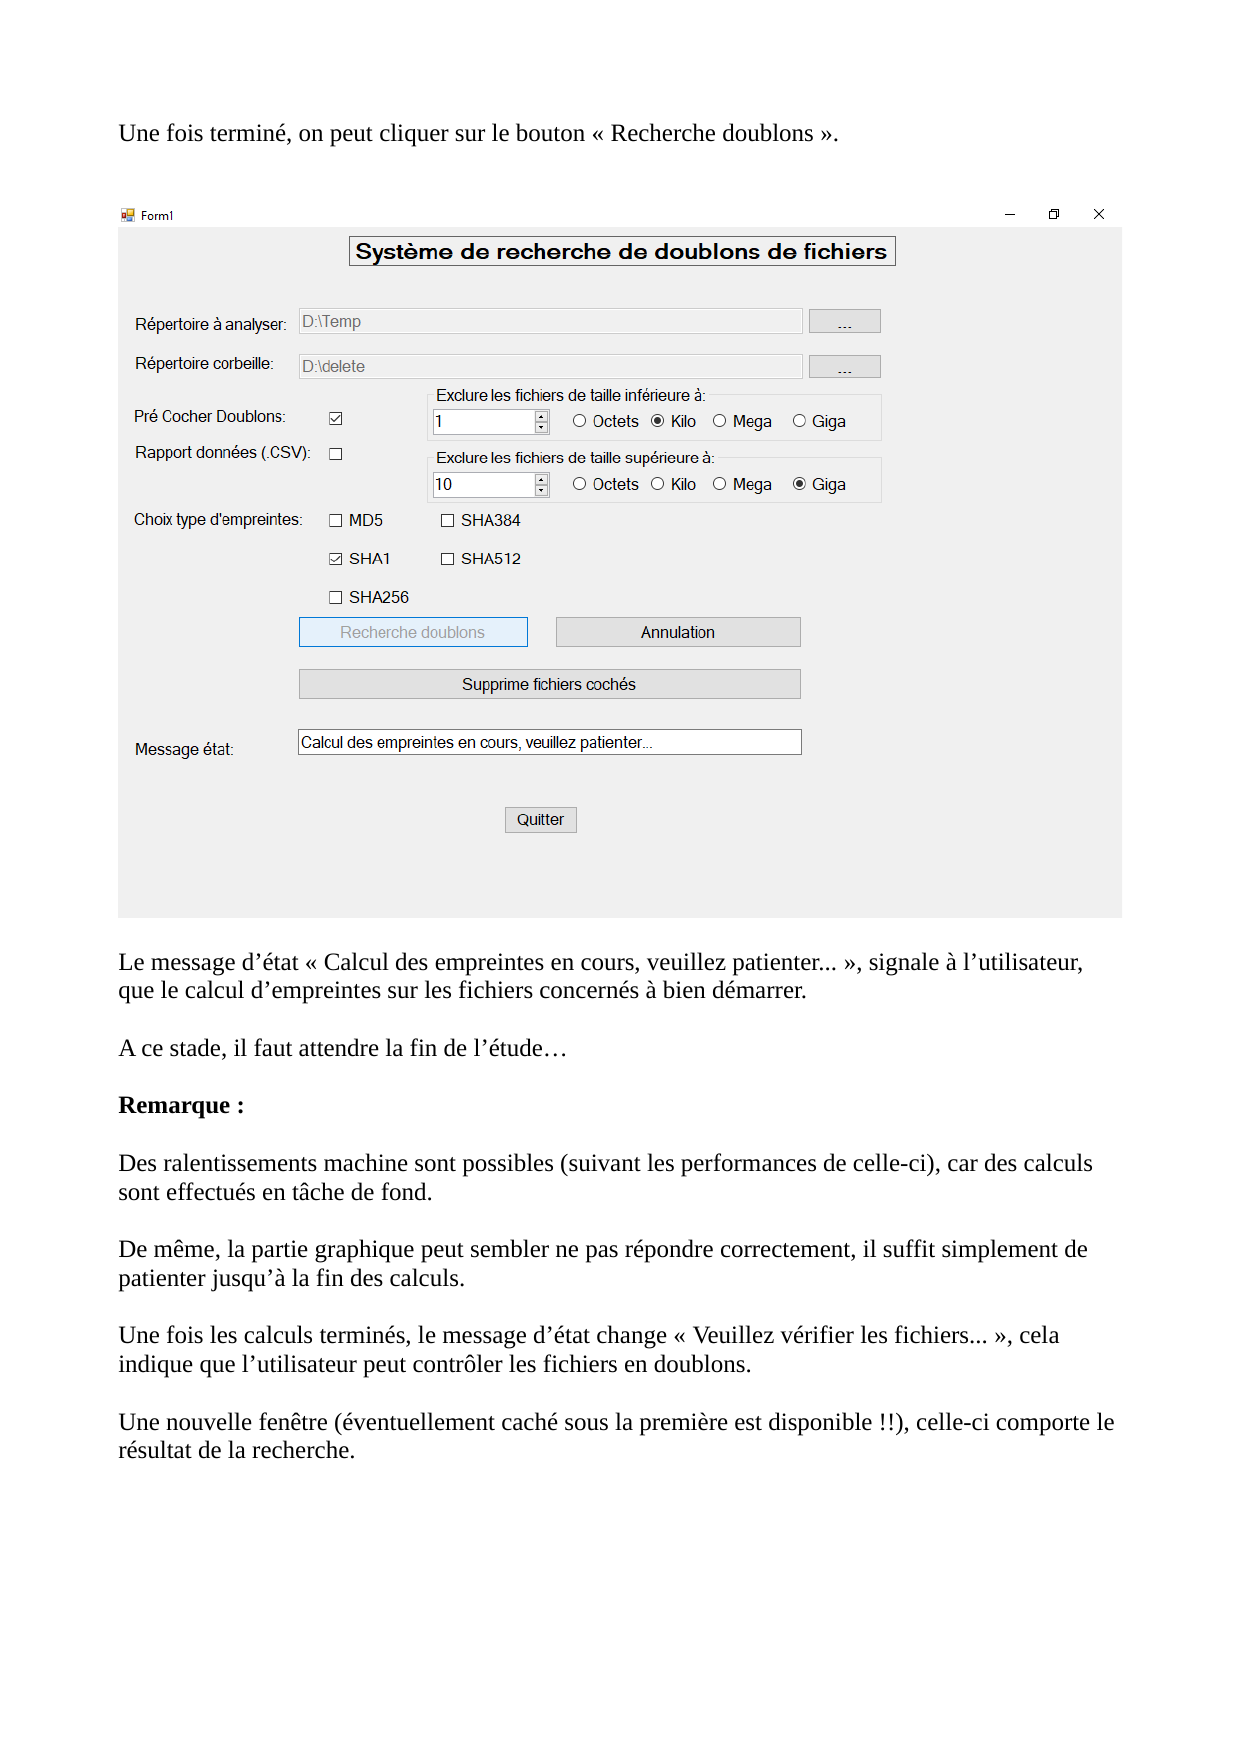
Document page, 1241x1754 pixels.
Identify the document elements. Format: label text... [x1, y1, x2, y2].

picture [118, 204, 1123, 918]
text Une fois terminé, on peut cliquer sur le bouton « Recherche doublons ». [118, 118, 1122, 147]
text De même, la partie graphique peut sembler ne pas répondre correctement, il suffit simplement de patienter jusqu’à la fin des calculs. [118, 1234, 1122, 1292]
text A ce stade, il faut attendre la fin de l’étude… [118, 1033, 1122, 1062]
text Remarque : [118, 1091, 1122, 1119]
text Le message d’état « Calcul des empreintes en cours, veuillez patienter... », signale à l’utilisateur, que le calcul d’empreintes sur les fichiers concernés à bien démarrer. [118, 947, 1122, 1004]
text Des ralentissements machine sont possibles (suivant les performances de celle-ci), car des calculs sont effectués en tâche de fond. [118, 1148, 1122, 1206]
text Une fois les calculs terminés, le message d’état change « Veuillez vérifier les fichiers... », cela indique que l’utilisateur peut contrôler les fichiers en doublons. [118, 1321, 1122, 1378]
text Une nouvelle fenêtre (éventuellement caché sous la première est disponible !!), celle-ci comporte le résultat de la recherche. [118, 1407, 1122, 1464]
